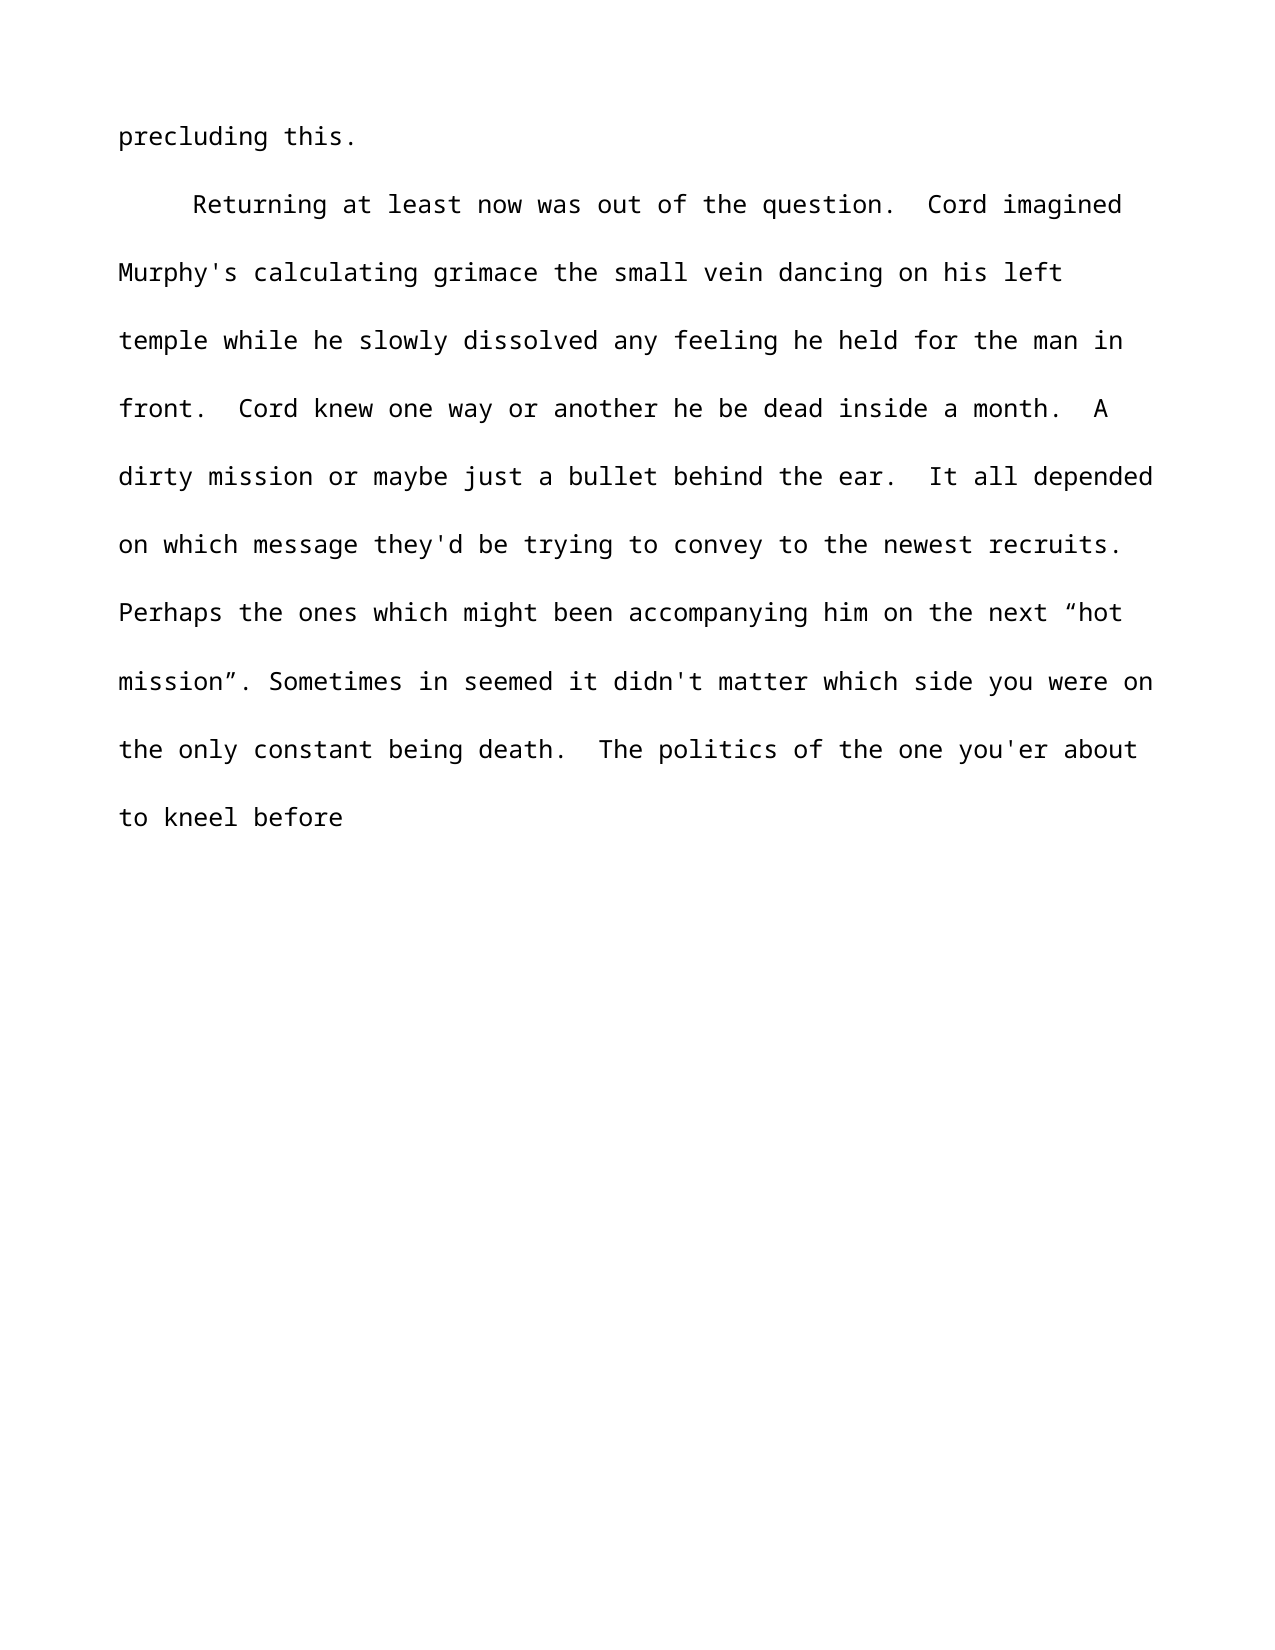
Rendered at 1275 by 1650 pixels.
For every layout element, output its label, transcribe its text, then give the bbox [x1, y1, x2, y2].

text precluding this. [118, 118, 1157, 152]
text Returning at least now was out of the question. Cord imagined Murphy's calculating grimace the small vein dancing on his left temple while he slowly dissolved any feeling he held for the man in front. Cord knew one way or another he be dead inside a month. A dirty mission or maybe just a bullet behind the ear. It all depended on which message they'd be trying to convey to the newest recruits. Perhaps the ones which might been accompanying him on the next “hot mission”. Sometimes in seemed it didn't matter which side you were on [118, 186, 1157, 697]
text the only constant being death. The politics of the one you'er about to kneel before [118, 731, 1157, 902]
